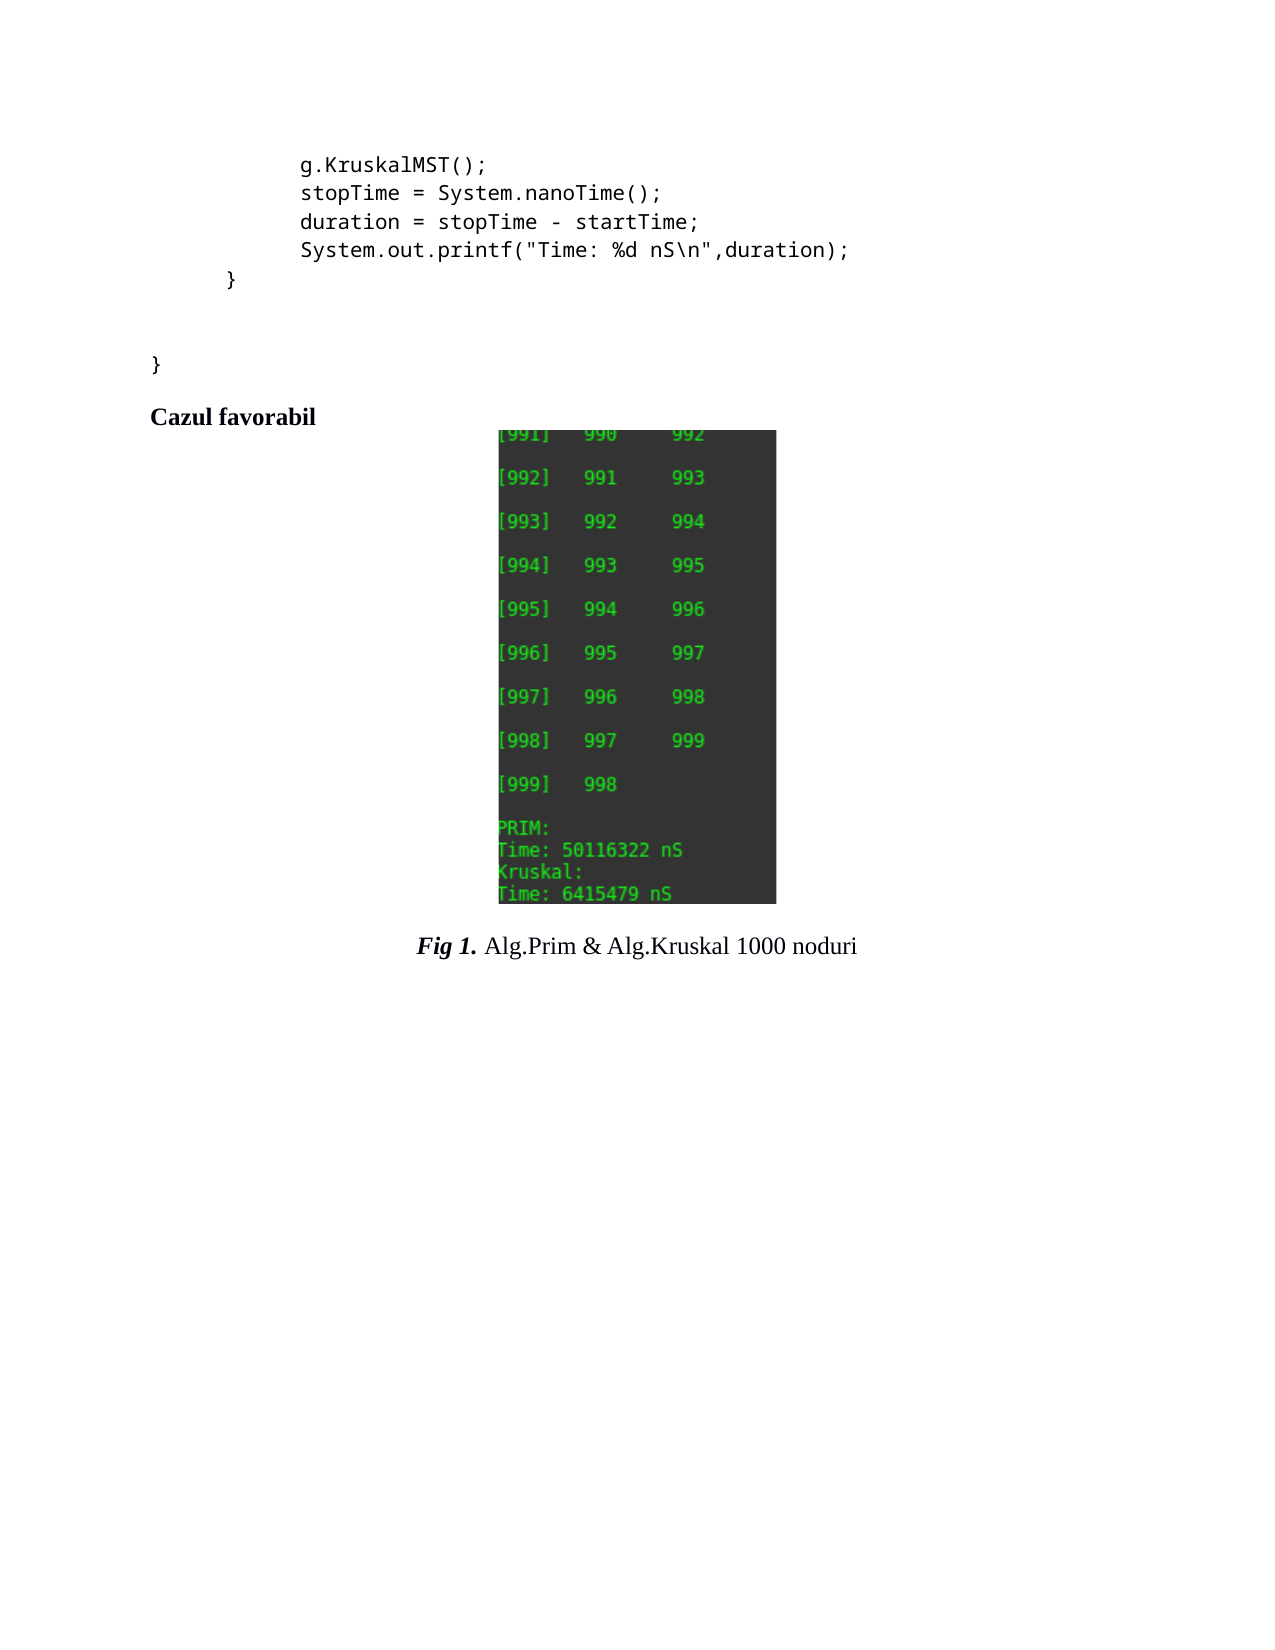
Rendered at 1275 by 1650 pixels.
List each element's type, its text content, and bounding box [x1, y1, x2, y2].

list Fig 1. Alg.Prim & Alg.Kruskal 1000 noduri [150, 931, 1124, 959]
text } [150, 349, 1125, 377]
text duration = stopTime - startTime; [150, 207, 1125, 235]
text System.out.printf("Time: %d nS\n",duration); [150, 235, 1125, 264]
text stopTime = System.nanoTime(); [150, 178, 1125, 207]
picture [498, 430, 777, 904]
text } [150, 264, 1125, 292]
text g.KruskalMST(); [150, 150, 1125, 178]
text Cazul favorabil [150, 402, 1125, 430]
